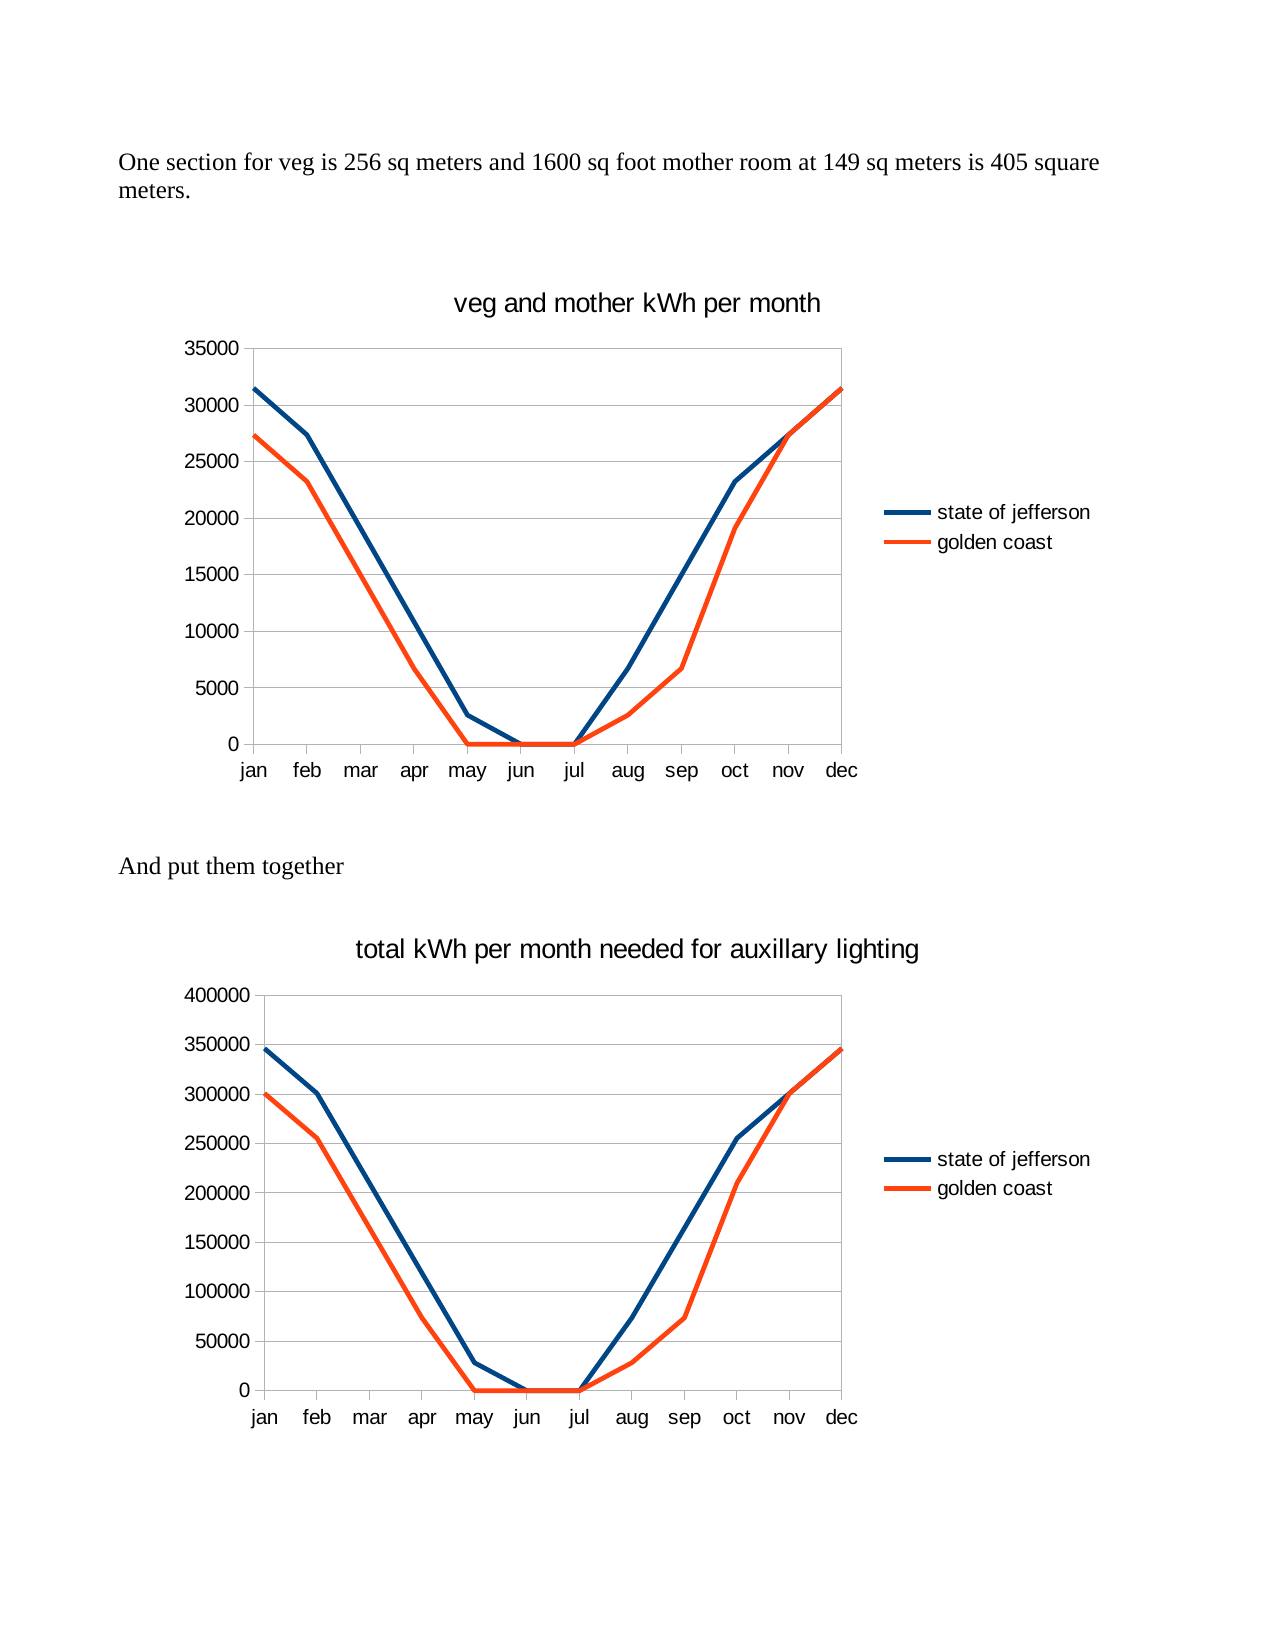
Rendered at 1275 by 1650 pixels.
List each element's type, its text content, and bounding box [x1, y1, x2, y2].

text And put them together [118, 851, 1157, 879]
text One section for veg is 256 sq meters and 1600 sq foot mother room at 149 sq meters is 405 square meters. [118, 147, 1157, 204]
